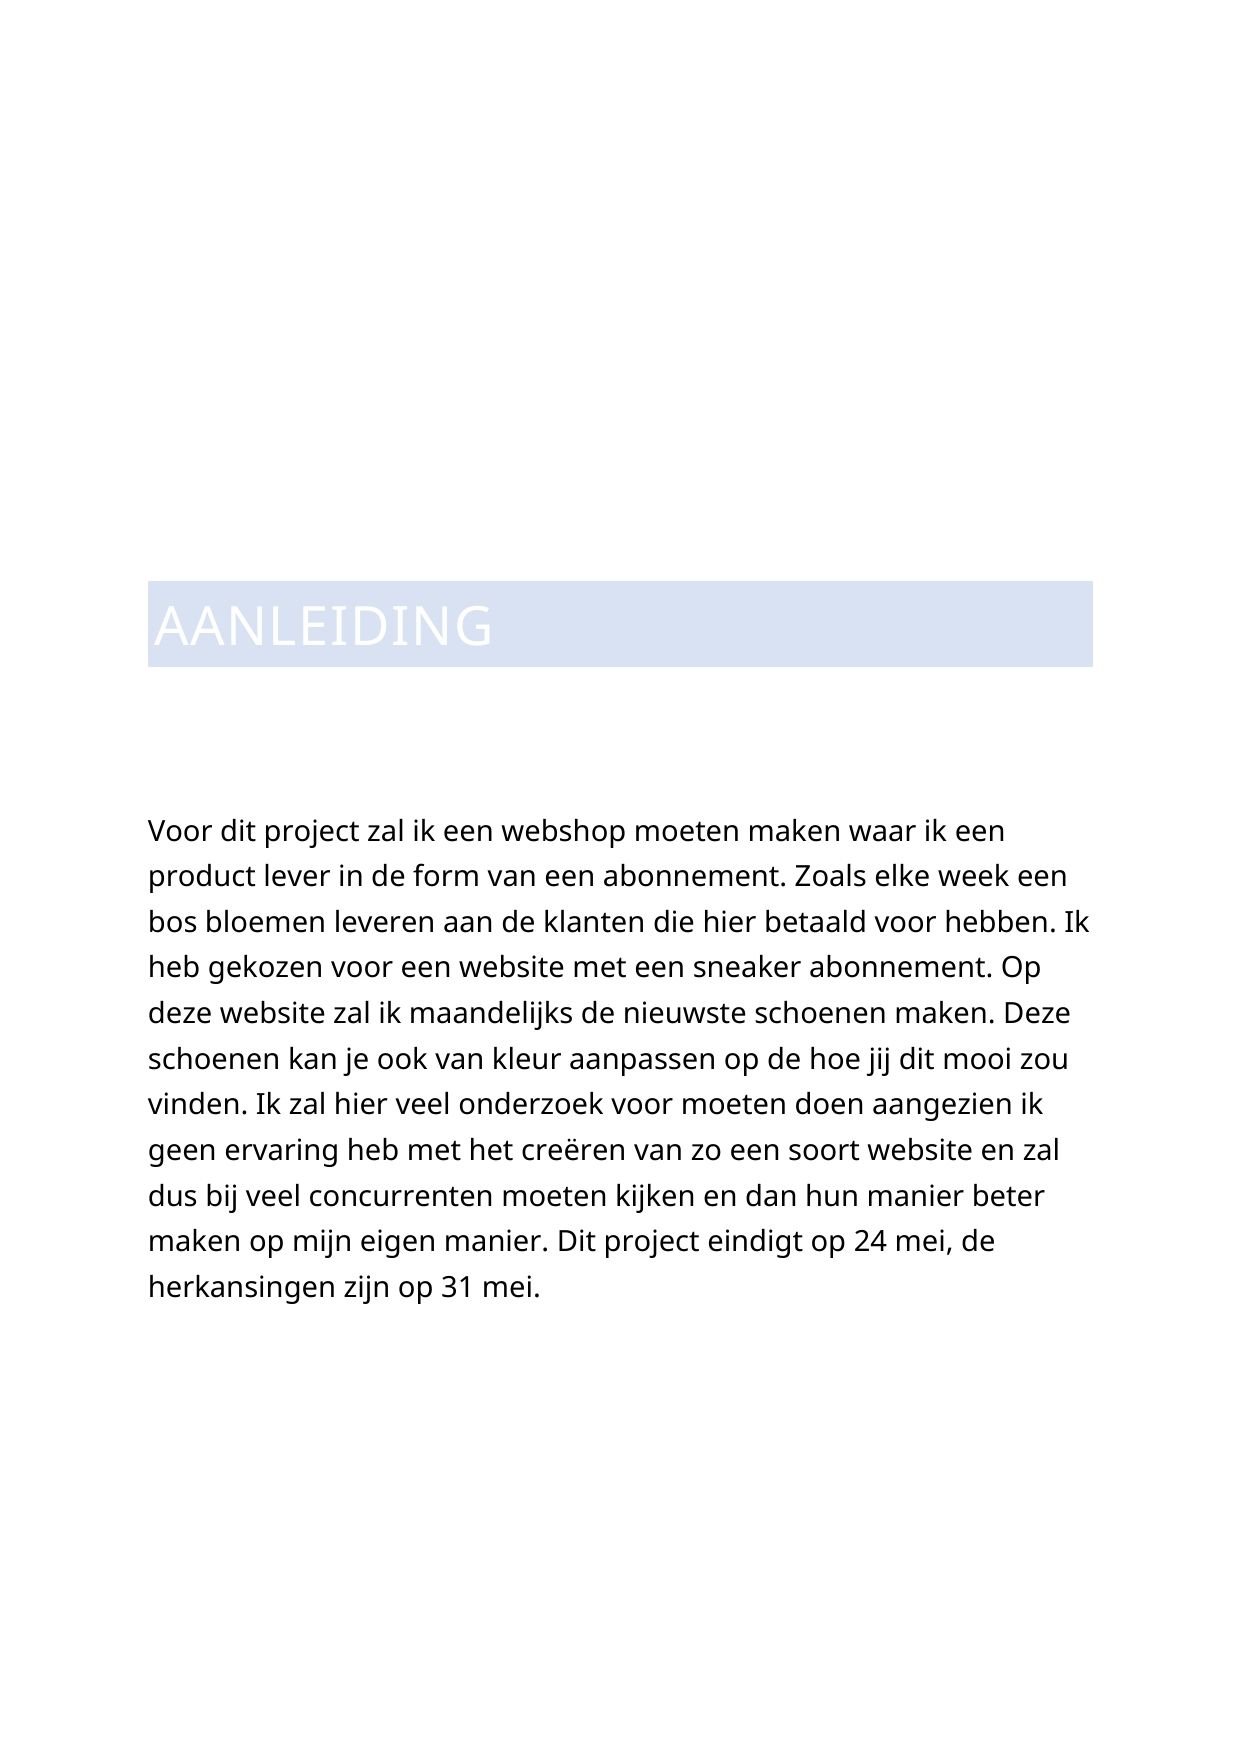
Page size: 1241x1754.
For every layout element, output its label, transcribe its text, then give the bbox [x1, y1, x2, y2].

text Voor dit project zal ik een webshop moeten maken waar ik een product lever in de form van een abonnement. Zoals elke week een bos bloemen leveren aan de klanten die hier betaald voor hebben. Ik heb gekozen voor een website met een sneaker abonnement. Op deze website zal ik maandelijks de nieuwste schoenen maken. Deze schoenen kan je ook van kleur aanpassen op de hoe jij dit mooi zou vinden. Ik zal hier veel onderzoek voor moeten doen aangezien ik geen ervaring heb met het creëren van zo een soort website en zal dus bij veel concurrenten moeten kijken en dan hun manier beter maken op mijn eigen manier. Dit project eindigt op 24 mei, de herkansingen zijn op 31 mei. [148, 810, 1093, 1306]
subtitle Aanleiding [154, 588, 1086, 661]
